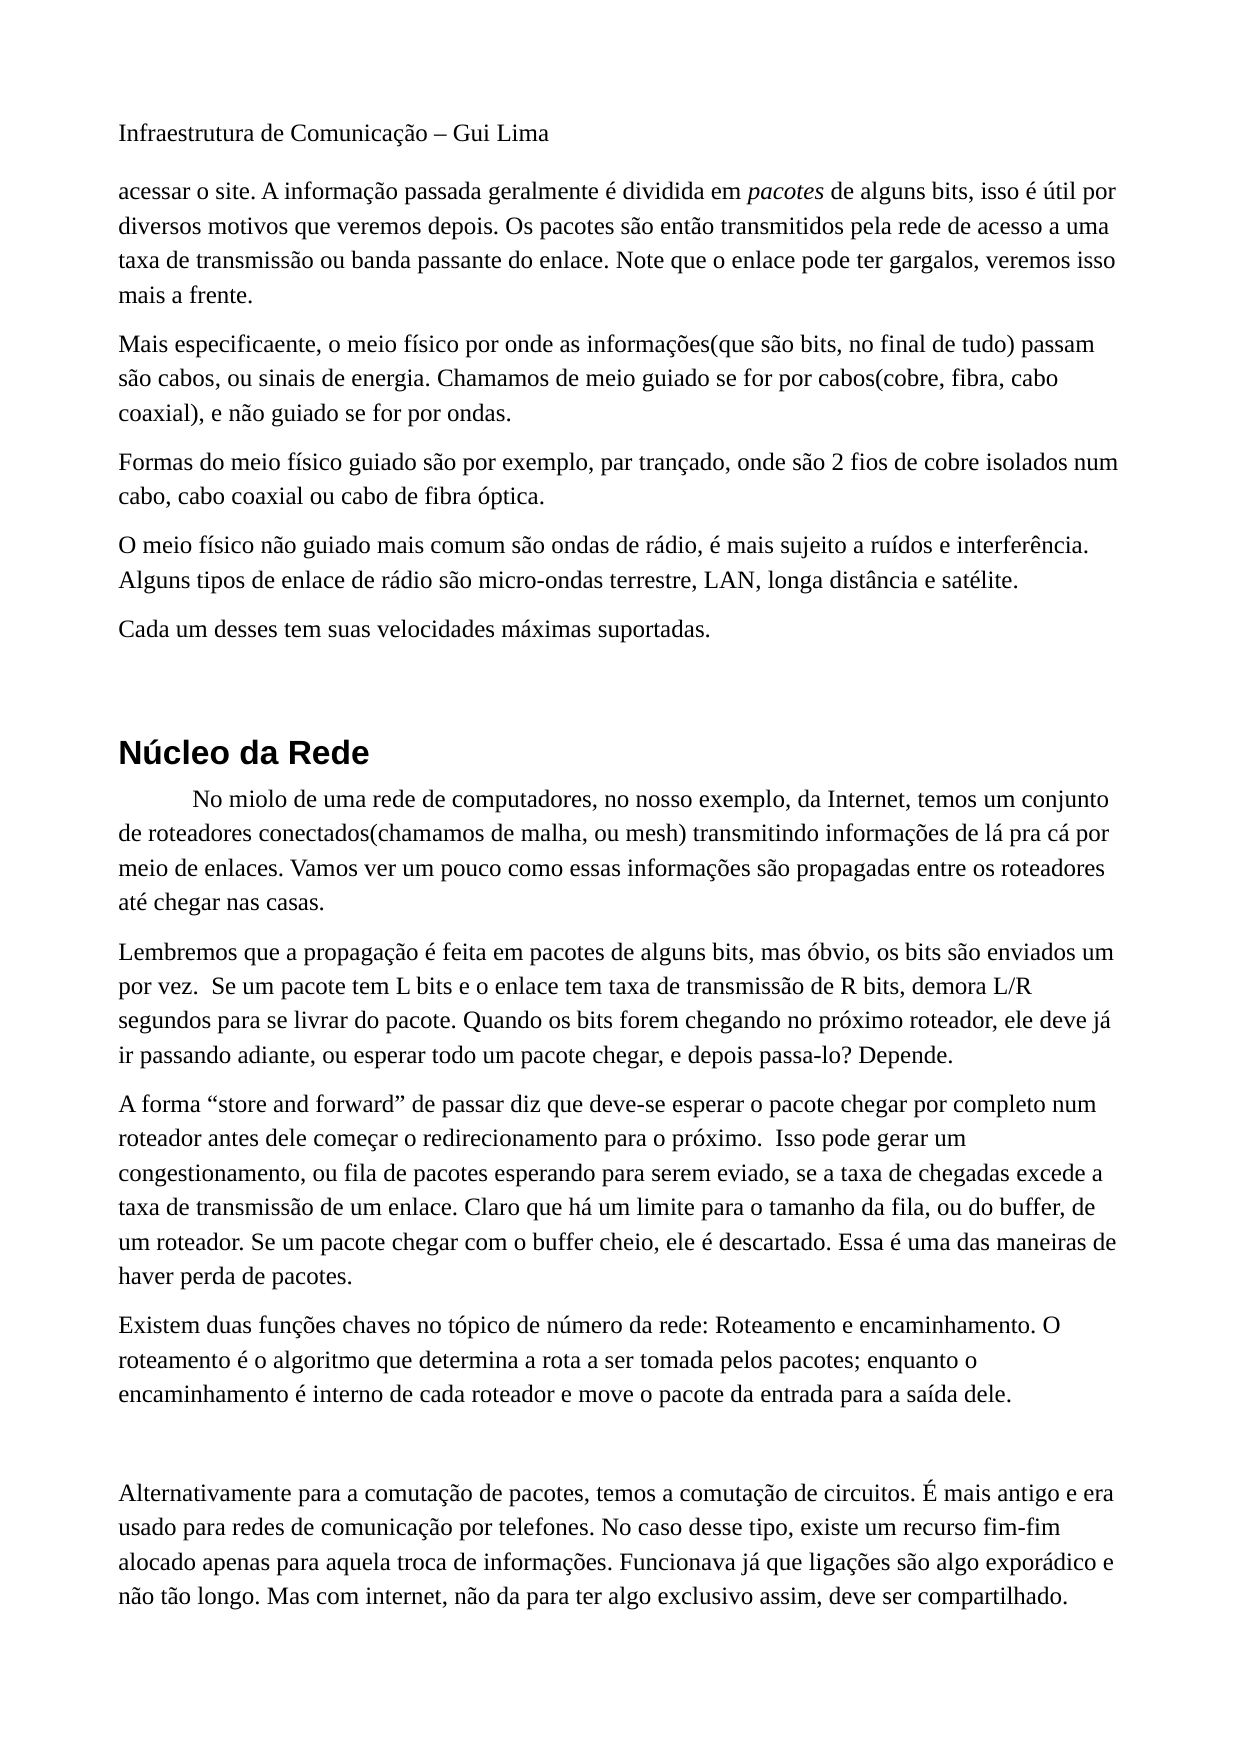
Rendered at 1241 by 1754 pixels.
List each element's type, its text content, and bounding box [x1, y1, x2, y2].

text A forma “store and forward” de passar diz que deve-se esperar o pacote chegar por completo num roteador antes dele começar o redirecionamento para o próximo. Isso pode gerar um congestionamento, ou fila de pacotes esperando para serem eviado, se a taxa de chegadas excede a taxa de transmissão de um enlace. Claro que há um limite para o tamanho da fila, ou do buffer, de um roteador. Se um pacote chegar com o buffer cheio, ele é descartado. Essa é uma das maneiras de haver perda de pacotes. [118, 1089, 1122, 1290]
subtitle Núcleo da Rede [118, 733, 1122, 772]
text Formas do meio físico guiado são por exemplo, par trançado, onde são 2 fios de cobre isolados num cabo, cabo coaxial ou cabo de fibra óptica. [118, 447, 1122, 510]
text Existem duas funções chaves no tópico de número da rede: Roteamento e encaminhamento. O roteamento é o algoritmo que determina a rota a ser tomada pelos pacotes; enquanto o encaminhamento é interno de cada roteador e move o pacote da entrada para a saída dele. [118, 1311, 1122, 1408]
text Alternativamente para a comutação de pacotes, temos a comutação de circuitos. É mais antigo e era usado para redes de comunicação por telefones. No caso desse tipo, existe um recurso fim-fim alocado apenas para aquela troca de informações. Funcionava já que ligações são algo exporádico e não tão longo. Mas com internet, não da para ter algo exclusivo assim, deve ser compartilhado. [118, 1478, 1122, 1610]
text Mais especificaente, o meio físico por onde as informações(que são bits, no final de tudo) passam são cabos, ou sinais de energia. Chamamos de meio guiado se for por cabos(cobre, fibra, cabo coaxial), e não guiado se for por ondas. [118, 329, 1122, 427]
text O meio físico não guiado mais comum são ondas de rádio, é mais sujeito a ruídos e interferência. Alguns tipos de enlace de rádio são micro-ondas terrestre, LAN, longa distância e satélite. [118, 530, 1122, 594]
text Cada um desses tem suas velocidades máximas suportadas. [118, 614, 1122, 643]
text No miolo de uma rede de computadores, no nosso exemplo, da Internet, temos um conjunto de roteadores conectados(chamamos de malha, ou mesh) transmitindo informações de lá pra cá por meio de enlaces. Vamos ver um pouco como essas informações são propagadas entre os roteadores até chegar nas casas. [118, 784, 1122, 916]
text acessar o site. A informação passada geralmente é dividida em pacotes de alguns bits, isso é útil por diversos motivos que veremos depois. Os pacotes são então transmitidos pela rede de acesso a uma taxa de transmissão ou banda passante do enlace. Note que o enlace pode ter gargalos, veremos isso mais a frente. [118, 176, 1122, 308]
text Lembremos que a propagação é feita em pacotes de alguns bits, mas óbvio, os bits são enviados um por vez. Se um pacote tem L bits e o enlace tem taxa de transmissão de R bits, demora L/R segundos para se livrar do pacote. Quando os bits forem chegando no próximo roteador, ele deve já ir passando adiante, ou esperar todo um pacote chegar, e depois passa-lo? Depende. [118, 937, 1122, 1069]
